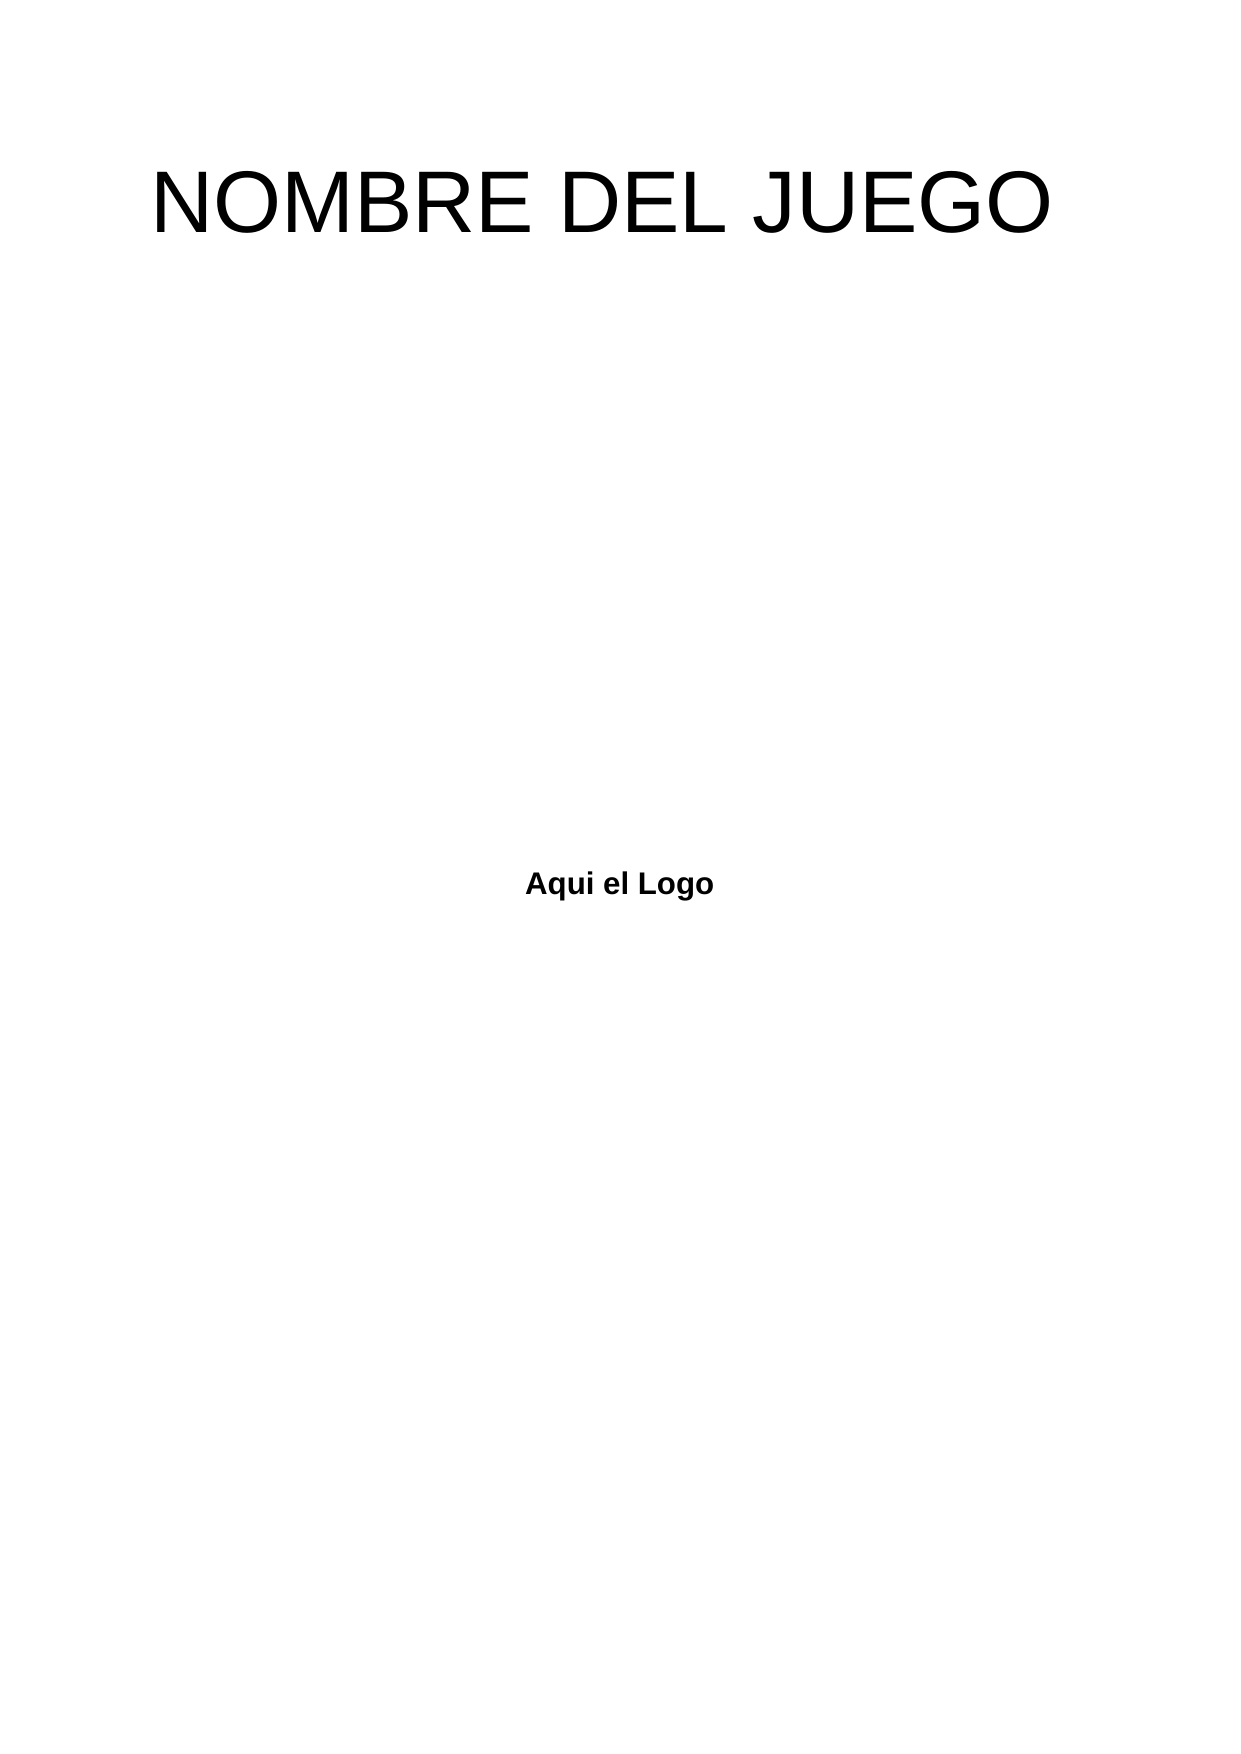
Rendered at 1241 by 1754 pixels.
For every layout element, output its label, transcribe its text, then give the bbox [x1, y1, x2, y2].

title NOMBRE DEL JUEGO [150, 150, 1090, 251]
text Aqui el Logo [450, 865, 1090, 901]
